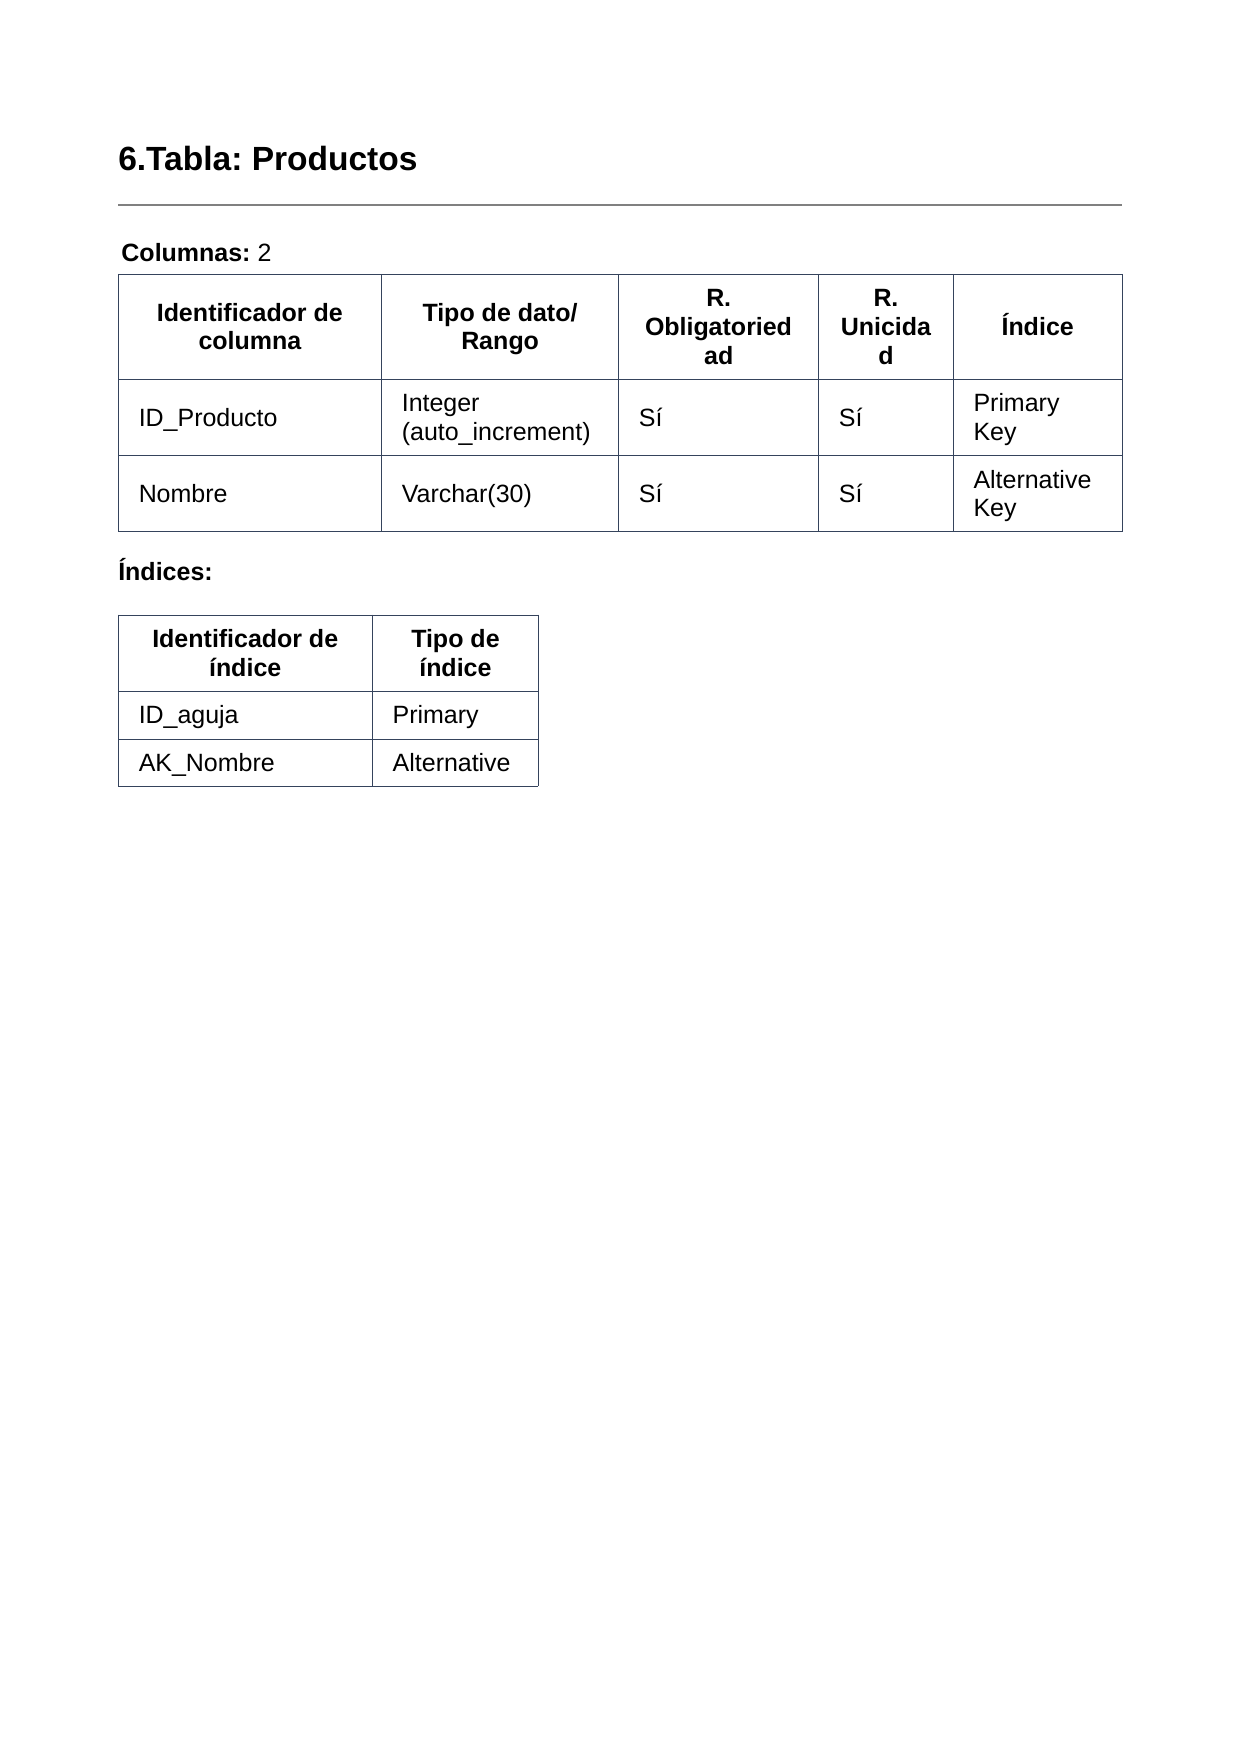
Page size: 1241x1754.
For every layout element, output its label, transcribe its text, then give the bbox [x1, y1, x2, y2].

table_cell ID_Producto [119, 380, 381, 455]
table_cell Sí [619, 456, 818, 531]
table_cell Sí [819, 456, 953, 531]
text Columnas: 2 [121, 237, 1119, 266]
table_cell Sí [819, 380, 953, 455]
table_cell Varchar(30) [382, 456, 618, 531]
table_header R. Obligatoriedad [619, 275, 818, 379]
table_header Tipo de índice [373, 616, 538, 691]
table_cell AK_Nombre [119, 740, 372, 786]
table_header Tipo de dato/ Rango [382, 275, 618, 379]
table_cell Primary [373, 692, 538, 738]
table_cell Integer (auto_increment) [382, 380, 618, 455]
table_header Índice [954, 275, 1122, 379]
table_header R. Unicidad [819, 275, 953, 379]
table_cell ID_aguja [119, 692, 372, 738]
table_cell Primary Key [954, 380, 1122, 455]
table_header Identificador de índice [119, 616, 372, 691]
subtitle 6.Tabla: Productos [118, 139, 1122, 178]
text Índices: [118, 557, 1122, 585]
table_header Identificador de columna [119, 275, 381, 379]
table_cell Sí [619, 380, 818, 455]
table_cell Nombre [119, 456, 381, 531]
table_cell Alternative [373, 740, 538, 786]
table_cell Alternative Key [954, 456, 1122, 531]
